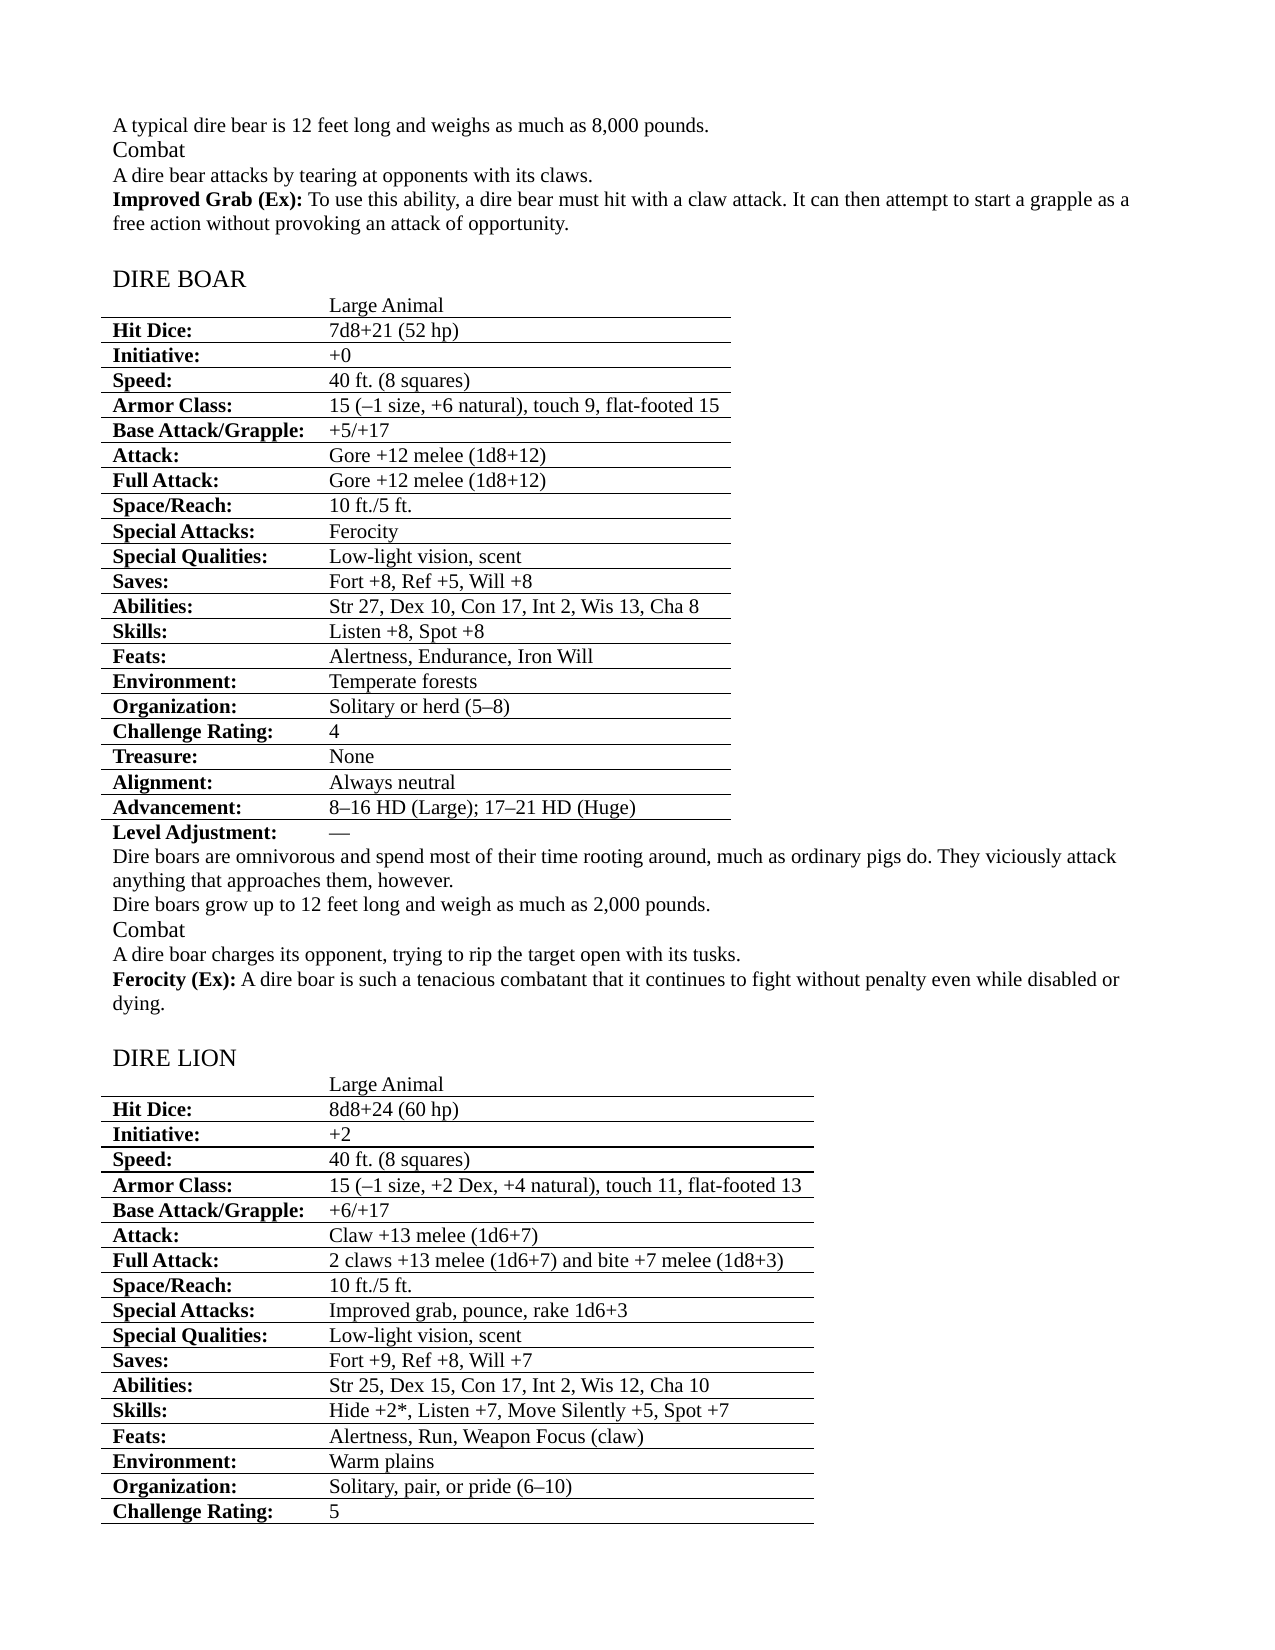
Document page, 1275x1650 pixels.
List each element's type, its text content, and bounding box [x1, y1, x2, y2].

table_cell Initiative: [101, 1122, 318, 1146]
table_cell Special Qualities: [101, 1323, 318, 1347]
table_cell Challenge Rating: [101, 719, 318, 743]
table_cell Skills: [101, 1399, 318, 1422]
table_cell Abilities: [101, 594, 318, 618]
table_cell Space/Reach: [101, 494, 318, 517]
table_cell Warm plains [318, 1449, 814, 1473]
table_cell 8d8+24 (60 hp) [318, 1097, 814, 1121]
table_cell +5/+17 [318, 418, 731, 442]
table_cell Low-light vision, scent [318, 1323, 814, 1347]
table_cell Space/Reach: [101, 1273, 318, 1297]
table_cell Alertness, Endurance, Iron Will [318, 644, 731, 668]
text Combat [112, 137, 1162, 163]
table_cell — [318, 820, 731, 844]
text Improved Grab (Ex): To use this ability, a dire bear must hit with a claw attack. It can then attempt to start a grapple as a free action without provoking an attack of opportunity. [112, 187, 1162, 235]
text Ferocity (Ex): A dire boar is such a tenacious combatant that it continues to fight without penalty even while disabled or dying. [112, 966, 1162, 1014]
table_cell Gore +12 melee (1d8+12) [318, 443, 731, 467]
table_cell Full Attack: [101, 1248, 318, 1272]
table_cell +0 [318, 343, 731, 367]
table_cell Alertness, Run, Weapon Focus (claw) [318, 1424, 814, 1448]
text Dire boars grow up to 12 feet long and weigh as much as 2,000 pounds. [112, 892, 1162, 916]
table_cell Initiative: [101, 343, 318, 367]
table_header Large Animal [318, 293, 731, 317]
text Dire boars are omnivorous and spend most of their time rooting around, much as ordinary pigs do. They viciously attack anything that approaches them, however. [112, 844, 1162, 892]
table_header [101, 1072, 318, 1096]
text A dire boar charges its opponent, trying to rip the target open with its tusks. [112, 942, 1162, 966]
table_cell Improved grab, pounce, rake 1d6+3 [318, 1298, 814, 1322]
table_cell Organization: [101, 694, 318, 718]
table_cell Solitary, pair, or pride (6–10) [318, 1474, 814, 1498]
table_cell 15 (–1 size, +2 Dex, +4 natural), touch 11, flat-footed 13 [318, 1173, 814, 1197]
table_cell Always neutral [318, 770, 731, 794]
table_cell Ferocity [318, 519, 731, 543]
table_cell 40 ft. (8 squares) [318, 368, 731, 392]
table_cell Abilities: [101, 1373, 318, 1397]
text A dire bear attacks by tearing at opponents with its claws. [112, 163, 1162, 187]
table_cell Low-light vision, scent [318, 544, 731, 568]
table_cell Advancement: [101, 795, 318, 819]
table_cell Skills: [101, 619, 318, 643]
table_cell Str 25, Dex 15, Con 17, Int 2, Wis 12, Cha 10 [318, 1373, 814, 1397]
table_cell Base Attack/Grapple: [101, 418, 318, 442]
text A typical dire bear is 12 feet long and weighs as much as 8,000 pounds. [112, 112, 1162, 137]
text Combat [112, 916, 1162, 942]
table_cell Hide +2*, Listen +7, Move Silently +5, Spot +7 [318, 1399, 814, 1422]
table_cell Special Qualities: [101, 544, 318, 568]
table_cell 10 ft./5 ft. [318, 1273, 814, 1297]
table_cell Claw +13 melee (1d6+7) [318, 1223, 814, 1247]
table_cell 7d8+21 (52 hp) [318, 318, 731, 342]
table_cell 40 ft. (8 squares) [318, 1148, 814, 1171]
text DIRE LION [112, 1043, 1162, 1072]
table_cell Saves: [101, 1348, 318, 1372]
table_cell Listen +8, Spot +8 [318, 619, 731, 643]
table_cell 4 [318, 719, 731, 743]
table_cell None [318, 745, 731, 768]
table_cell Fort +9, Ref +8, Will +7 [318, 1348, 814, 1372]
table_cell Organization: [101, 1474, 318, 1498]
table_cell 5 [318, 1499, 814, 1523]
table_cell Environment: [101, 669, 318, 693]
table_cell Fort +8, Ref +5, Will +8 [318, 569, 731, 593]
table_cell Environment: [101, 1449, 318, 1473]
text DIRE BOAR [112, 264, 1162, 293]
table_cell Challenge Rating: [101, 1499, 318, 1523]
table_cell Treasure: [101, 745, 318, 768]
table_cell Gore +12 melee (1d8+12) [318, 468, 731, 492]
table_cell Saves: [101, 569, 318, 593]
table_cell Feats: [101, 1424, 318, 1448]
table_cell Special Attacks: [101, 519, 318, 543]
table_cell +6/+17 [318, 1198, 814, 1222]
table_cell Temperate forests [318, 669, 731, 693]
table_cell Level Adjustment: [101, 820, 318, 844]
table_cell Armor Class: [101, 393, 318, 417]
table_cell Armor Class: [101, 1173, 318, 1197]
table_cell Str 27, Dex 10, Con 17, Int 2, Wis 13, Cha 8 [318, 594, 731, 618]
table_cell Hit Dice: [101, 318, 318, 342]
table_cell 2 claws +13 melee (1d6+7) and bite +7 melee (1d8+3) [318, 1248, 814, 1272]
table_cell Attack: [101, 443, 318, 467]
table_cell 10 ft./5 ft. [318, 494, 731, 517]
table_cell Alignment: [101, 770, 318, 794]
table_cell Feats: [101, 644, 318, 668]
table_cell 8–16 HD (Large); 17–21 HD (Huge) [318, 795, 731, 819]
table_cell Solitary or herd (5–8) [318, 694, 731, 718]
table_cell Speed: [101, 368, 318, 392]
table_cell Hit Dice: [101, 1097, 318, 1121]
table_cell Speed: [101, 1148, 318, 1171]
table_cell Attack: [101, 1223, 318, 1247]
table_cell Special Attacks: [101, 1298, 318, 1322]
table_header [101, 293, 318, 317]
table_cell +2 [318, 1122, 814, 1146]
table_cell Base Attack/Grapple: [101, 1198, 318, 1222]
table_cell 15 (–1 size, +6 natural), touch 9, flat-footed 15 [318, 393, 731, 417]
table_cell Full Attack: [101, 468, 318, 492]
table_header Large Animal [318, 1072, 814, 1096]
